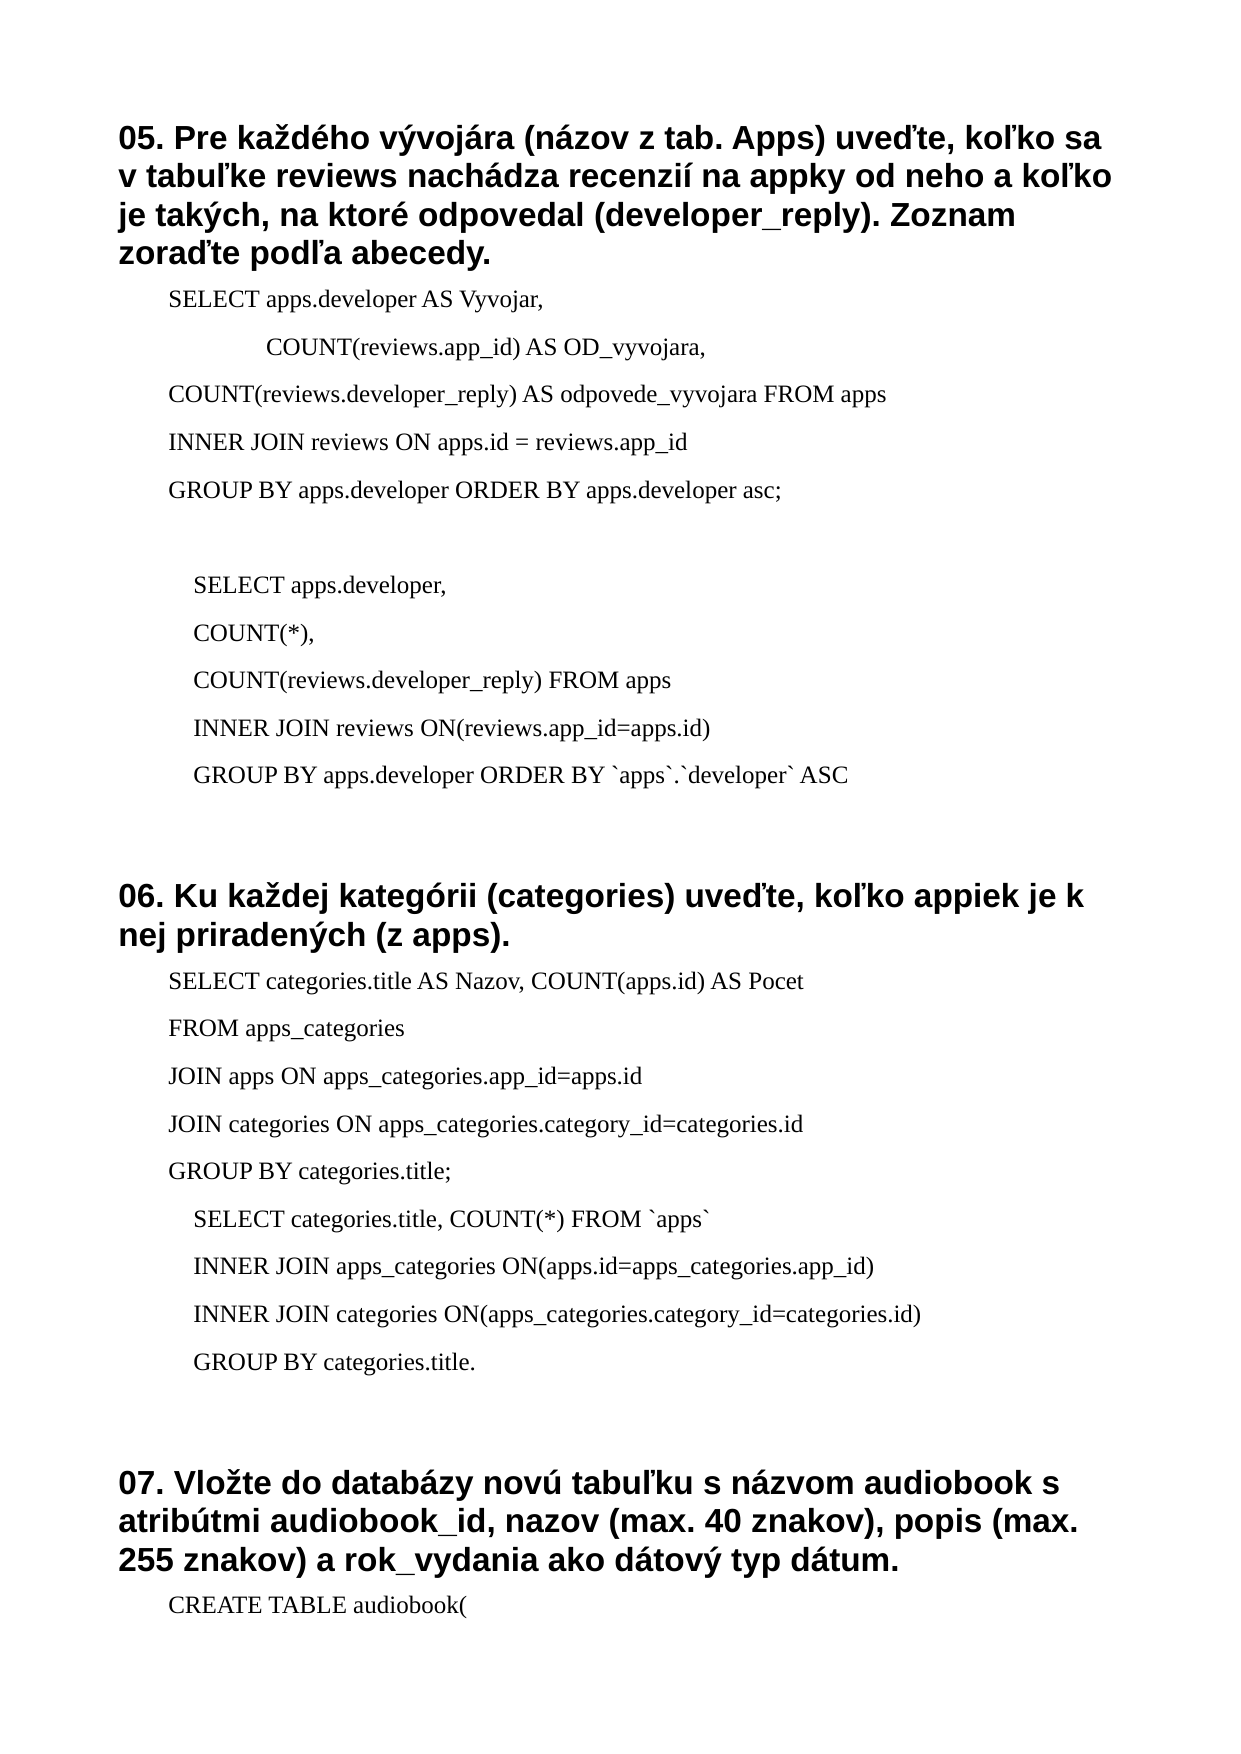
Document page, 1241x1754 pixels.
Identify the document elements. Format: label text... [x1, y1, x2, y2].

subtitle 06. Ku každej kategórii (categories) uveďte, koľko appiek je k nej priradených (z apps). [118, 876, 1122, 953]
text GROUP BY apps.developer ORDER BY `apps`.`developer` ASC [118, 760, 1122, 789]
text CREATE TABLE audiobook( [118, 1591, 1122, 1619]
text INNER JOIN reviews ON(reviews.app_id=apps.id) [118, 713, 1122, 742]
text SELECT apps.developer, [118, 570, 1122, 599]
subtitle 07. Vložte do databázy novú tabuľku s názvom audiobook s atribútmi audiobook_id, nazov (max. 40 znakov), popis (max. 255 znakov) a rok_vydania ako dátový typ dátum. [118, 1463, 1122, 1578]
text GROUP BY categories.title. [118, 1347, 1122, 1375]
text SELECT categories.title AS Nazov, COUNT(apps.id) AS Pocet [118, 966, 1122, 994]
text COUNT(reviews.developer_reply) FROM apps [118, 665, 1122, 694]
text FROM apps_categories [118, 1013, 1122, 1042]
text GROUP BY apps.developer ORDER BY apps.developer asc; [118, 475, 1122, 503]
text COUNT(*), [118, 618, 1122, 646]
text JOIN categories ON apps_categories.category_id=categories.id [118, 1109, 1122, 1137]
text INNER JOIN categories ON(apps_categories.category_id=categories.id) [118, 1299, 1122, 1328]
text SELECT categories.title, COUNT(*) FROM `apps` [118, 1204, 1122, 1233]
text SELECT apps.developer AS Vyvojar, [118, 284, 1122, 313]
text INNER JOIN reviews ON apps.id = reviews.app_id [118, 427, 1122, 456]
text INNER JOIN apps_categories ON(apps.id=apps_categories.app_id) [118, 1251, 1122, 1280]
text GROUP BY categories.title; [118, 1156, 1122, 1185]
subtitle 05. Pre každého vývojára (názov z tab. Apps) uveďte, koľko sa v tabuľke reviews nachádza recenzií na appky od neho a koľko je takých, na ktoré odpovedal (developer_reply). Zoznam zoraďte podľa abecedy. [118, 118, 1122, 272]
text COUNT(reviews.developer_reply) AS odpovede_vyvojara FROM apps [118, 379, 1122, 408]
text COUNT(reviews.app_id) AS OD_vyvojara, [118, 332, 1122, 361]
text JOIN apps ON apps_categories.app_id=apps.id [118, 1061, 1122, 1090]
